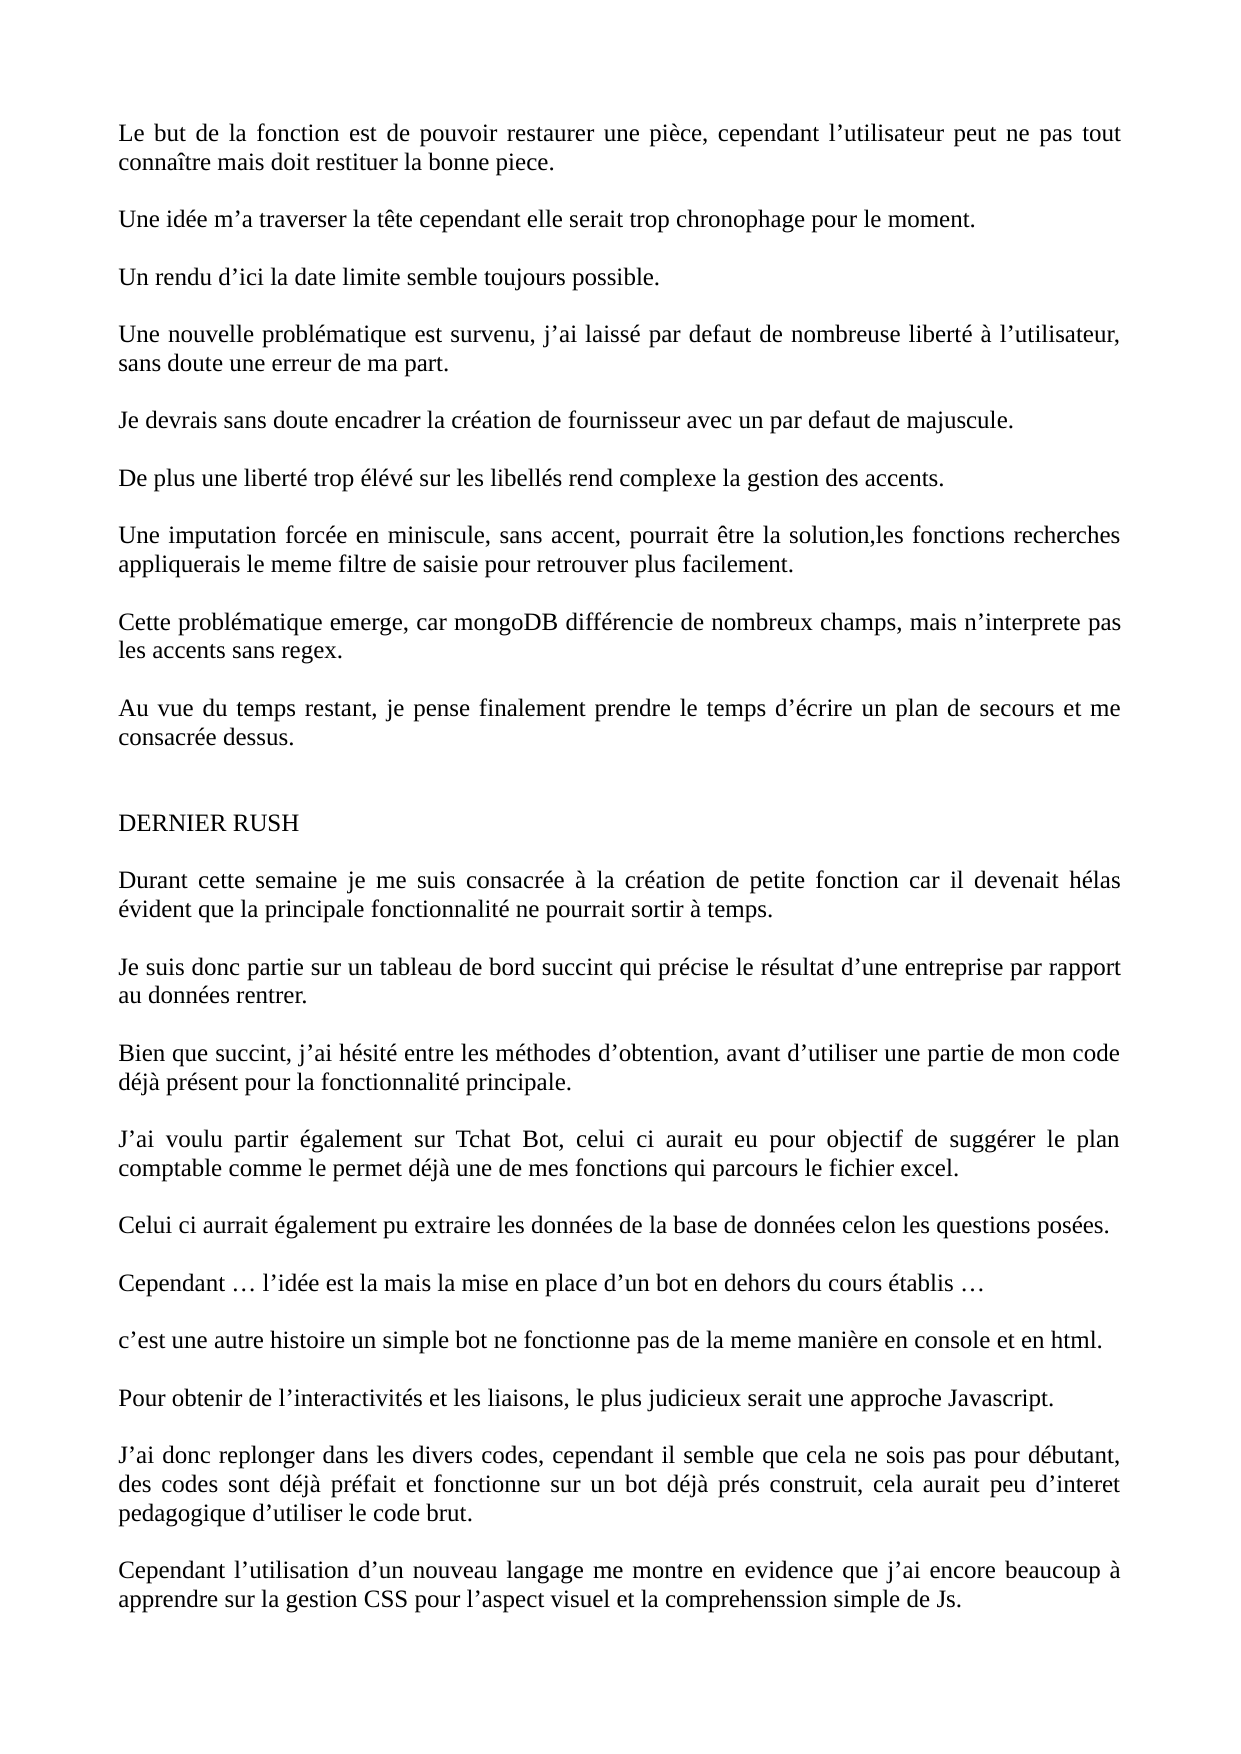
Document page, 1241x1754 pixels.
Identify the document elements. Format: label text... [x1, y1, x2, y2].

text Durant cette semaine je me suis consacrée à la création de petite fonction car il devenait hélas évident que la principale fonctionnalité ne pourrait sortir à temps. [118, 866, 1122, 923]
text Une nouvelle problématique est survenu, j’ai laissé par defaut de nombreuse liberté à l’utilisateur, sans doute une erreur de ma part. [118, 319, 1122, 377]
text Je suis donc partie sur un tableau de bord succint qui précise le résultat d’une entreprise par rapport au données rentrer. [118, 952, 1122, 1009]
text J’ai voulu partir également sur Tchat Bot, celui ci aurait eu pour objectif de suggérer le plan comptable comme le permet déjà une de mes fonctions qui parcours le fichier excel. [118, 1124, 1122, 1182]
text Au vue du temps restant, je pense finalement prendre le temps d’écrire un plan de secours et me consacrée dessus. [118, 693, 1122, 751]
text Un rendu d’ici la date limite semble toujours possible. [118, 262, 1122, 291]
text Une idée m’a traverser la tête cependant elle serait trop chronophage pour le moment. [118, 204, 1122, 233]
text c’est une autre histoire un simple bot ne fonctionne pas de la meme manière en console et en html. [118, 1326, 1122, 1354]
text Une imputation forcée en miniscule, sans accent, pourrait être la solution,les fonctions recherches appliquerais le meme filtre de saisie pour retrouver plus facilement. [118, 521, 1122, 578]
text Pour obtenir de l’interactivités et les liaisons, le plus judicieux serait une approche Javascript. [118, 1354, 1122, 1412]
text De plus une liberté trop élévé sur les libellés rend complexe la gestion des accents. [118, 463, 1122, 492]
text Cependant … l’idée est la mais la mise en place d’un bot en dehors du cours établis … [118, 1268, 1122, 1297]
text Je devrais sans doute encadrer la création de fournisseur avec un par defaut de majuscule. [118, 406, 1122, 434]
text Celui ci aurrait également pu extraire les données de la base de données celon les questions posées. [118, 1182, 1122, 1239]
text J’ai donc replonger dans les divers codes, cependant il semble que cela ne sois pas pour débutant, des codes sont déjà préfait et fonctionne sur un bot déjà prés construit, cela aurait peu d’interet pedagogique d’utiliser le code brut. [118, 1441, 1122, 1527]
text Le but de la fonction est de pouvoir restaurer une pièce, cependant l’utilisateur peut ne pas tout connaître mais doit restituer la bonne piece. [118, 118, 1122, 176]
text Bien que succint, j’ai hésité entre les méthodes d’obtention, avant d’utiliser une partie de mon code déjà présent pour la fonctionnalité principale. [118, 1038, 1122, 1096]
text Cette problématique emerge, car mongoDB différencie de nombreux champs, mais n’interprete pas les accents sans regex. [118, 607, 1122, 664]
text DERNIER RUSH [118, 808, 1122, 837]
text Cependant l’utilisation d’un nouveau langage me montre en evidence que j’ai encore beaucoup à apprendre sur la gestion CSS pour l’aspect visuel et la comprehenssion simple de Js. [118, 1556, 1122, 1613]
